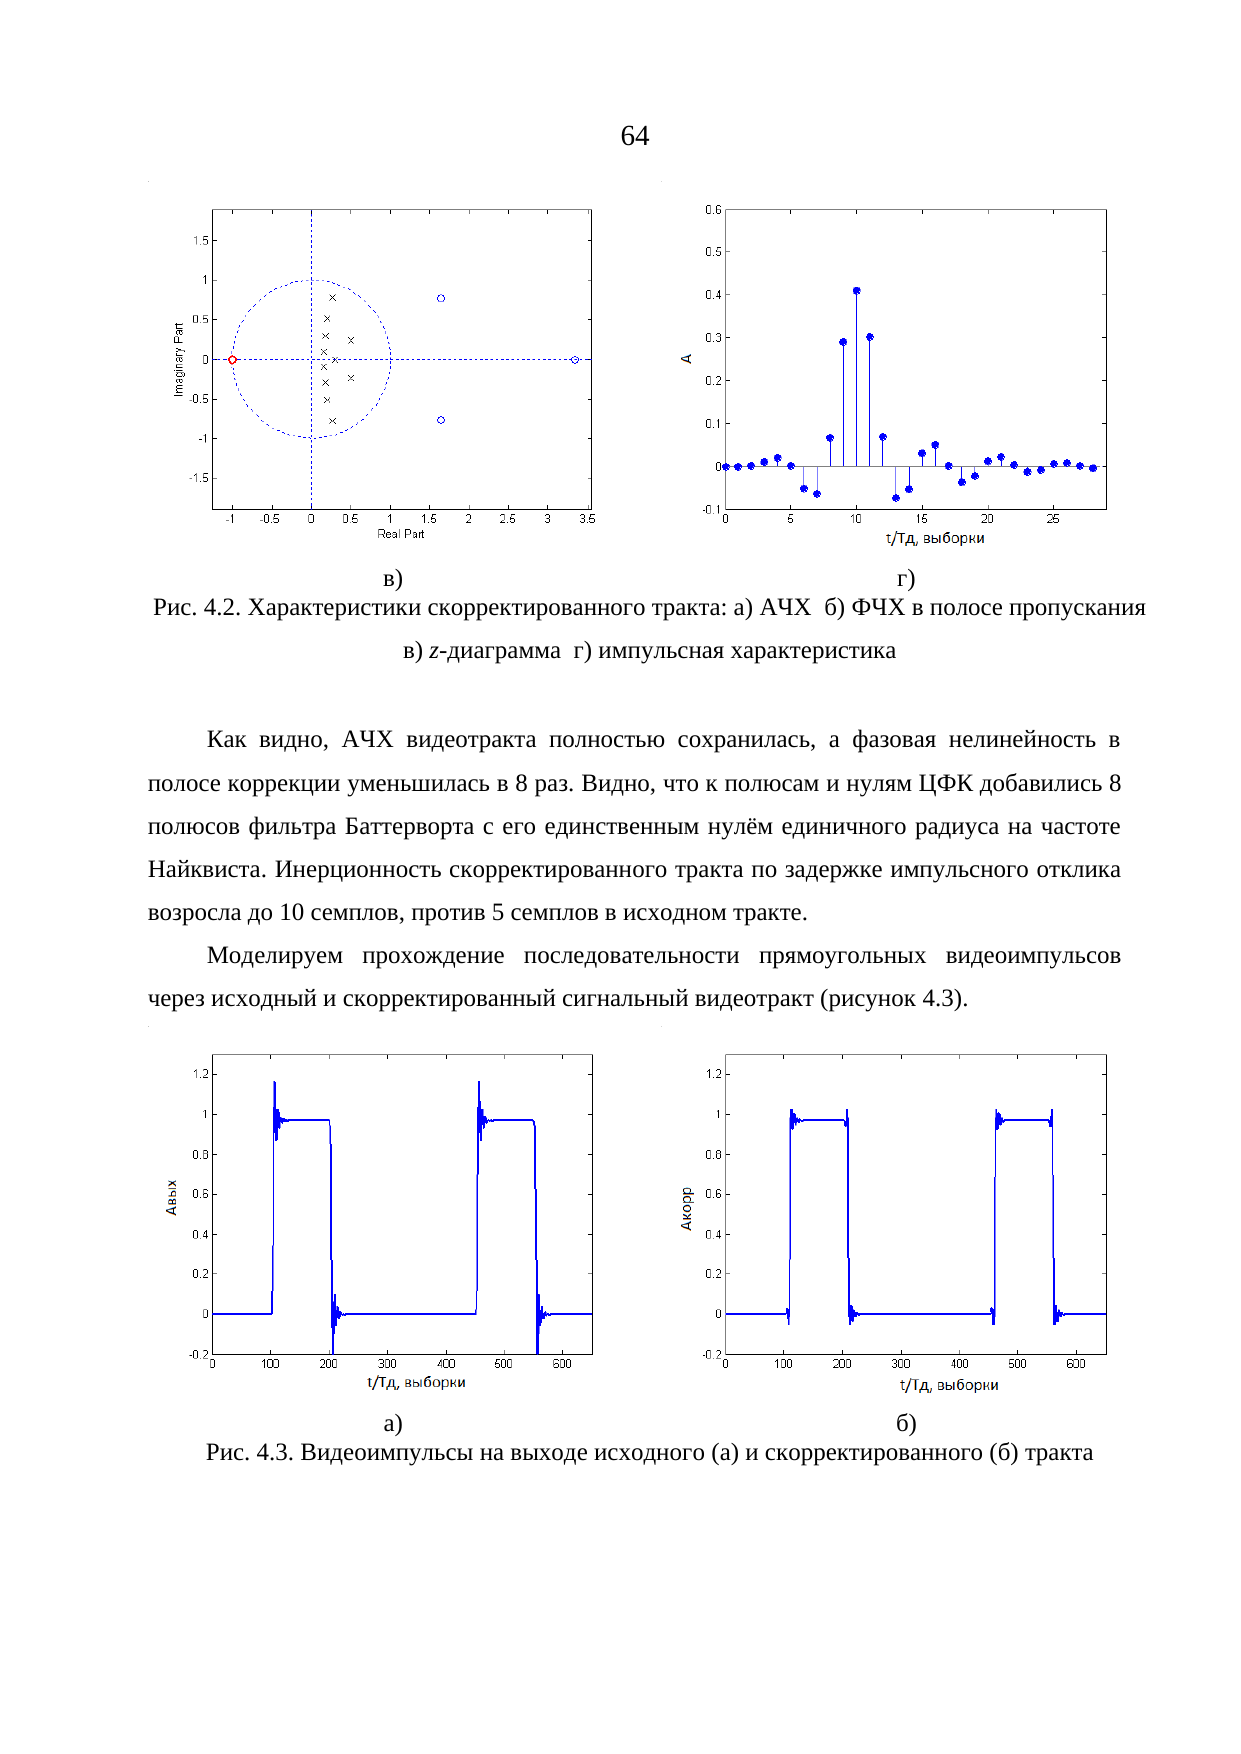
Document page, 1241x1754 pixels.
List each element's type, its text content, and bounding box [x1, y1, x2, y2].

table_cell Рис. 4.3. Видеоимпульсы на выходе исходного (а) и скорректированного (б) тракта [136, 1437, 1163, 1466]
table_header б) [650, 1026, 1163, 1437]
table_cell г) [650, 181, 1163, 592]
table_header а) [136, 1026, 649, 1437]
picture [661, 181, 1152, 549]
picture [661, 1026, 1152, 1394]
picture [148, 1026, 638, 1394]
text Как видно, АЧХ видеотракта полностью сохранилась, а фазовая нелинейность в полосе коррекции уменьшилась в 8 раз. Видно, что к полюсам и нулям ЦФК добавились 8 полюсов фильтра Баттерворта с его единственным нулём единичного радиуса на частоте Найквиста. Инерционность скорректированного тракта по задержке импульсного отклика возросла до 10 семплов, против 5 семплов в исходном тракте. [148, 724, 1122, 926]
table_cell Рис. 4.2. Характеристики скорректированного тракта: а) АЧХ б) ФЧХ в полосе пропускания в) z-диаграмма г) импульсная характеристика [136, 592, 1163, 664]
text Моделируем прохождение последовательности прямоугольных видеоимпульсов через исходный и скорректированный сигнальный видеотракт (рисунок 4.3). [148, 940, 1122, 1012]
picture [148, 181, 638, 549]
table_cell в) [136, 181, 649, 592]
